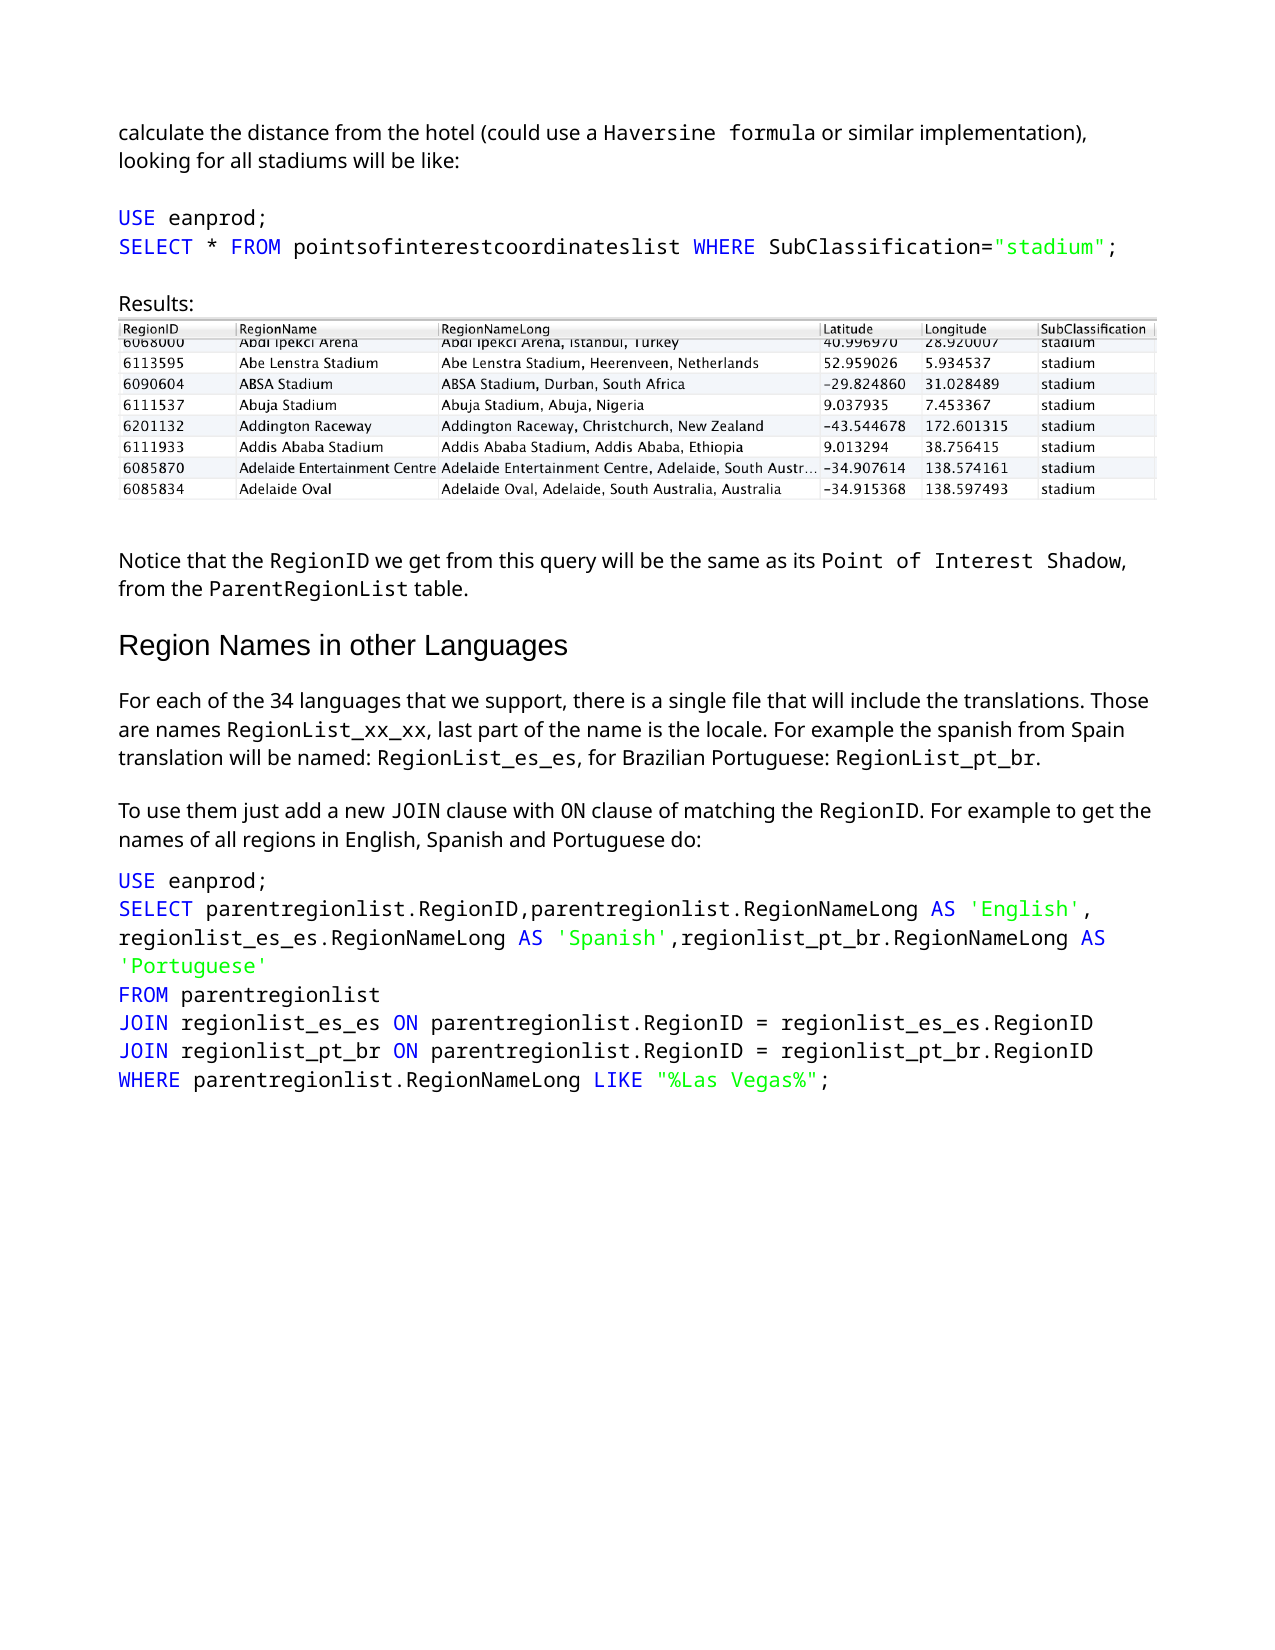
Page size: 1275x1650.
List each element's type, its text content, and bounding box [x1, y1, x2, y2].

subtitle Region Names in other Languages [118, 628, 1157, 661]
subtitle To use them just add a new JOIN clause with ON clause of matching the RegionID. For example to get the names of all regions in English, Spanish and Portuguese do: [118, 797, 1157, 853]
subtitle For each of the 34 languages that we support, there is a single file that will include the translations. Those are names RegionList_xx_xx, last part of the name is the locale. For example the spanish from Spain translation will be named: RegionList_es_es, for Brazilian Portuguese: RegionList_pt_br. [118, 686, 1157, 772]
text Results: [118, 289, 1157, 317]
text USE eanprod; [118, 203, 1157, 232]
text USE eanprod; [118, 866, 1157, 894]
text calculate the distance from the hotel (could use a Haversine formula or similar implementation), looking for all stadiums will be like: [118, 118, 1157, 175]
text regionlist_es_es.RegionNameLong AS 'Spanish',regionlist_pt_br.RegionNameLong AS 'Portuguese' [118, 923, 1157, 980]
text JOIN regionlist_pt_br ON parentregionlist.RegionID = regionlist_pt_br.RegionID [118, 1037, 1157, 1065]
picture [118, 317, 1157, 500]
text Notice that the RegionID we get from this query will be the same as its Point of Interest Shadow, from the ParentRegionList table. [118, 546, 1157, 603]
text FROM parentregionlist [118, 980, 1157, 1008]
text WHERE parentregionlist.RegionNameLong LIKE "%Las Vegas%"; [118, 1065, 1157, 1093]
text SELECT * FROM pointsofinterestcoordinateslist WHERE SubClassification="stadium"; [118, 232, 1157, 260]
text SELECT parentregionlist.RegionID,parentregionlist.RegionNameLong AS 'English', [118, 894, 1157, 923]
text JOIN regionlist_es_es ON parentregionlist.RegionID = regionlist_es_es.RegionID [118, 1008, 1157, 1037]
